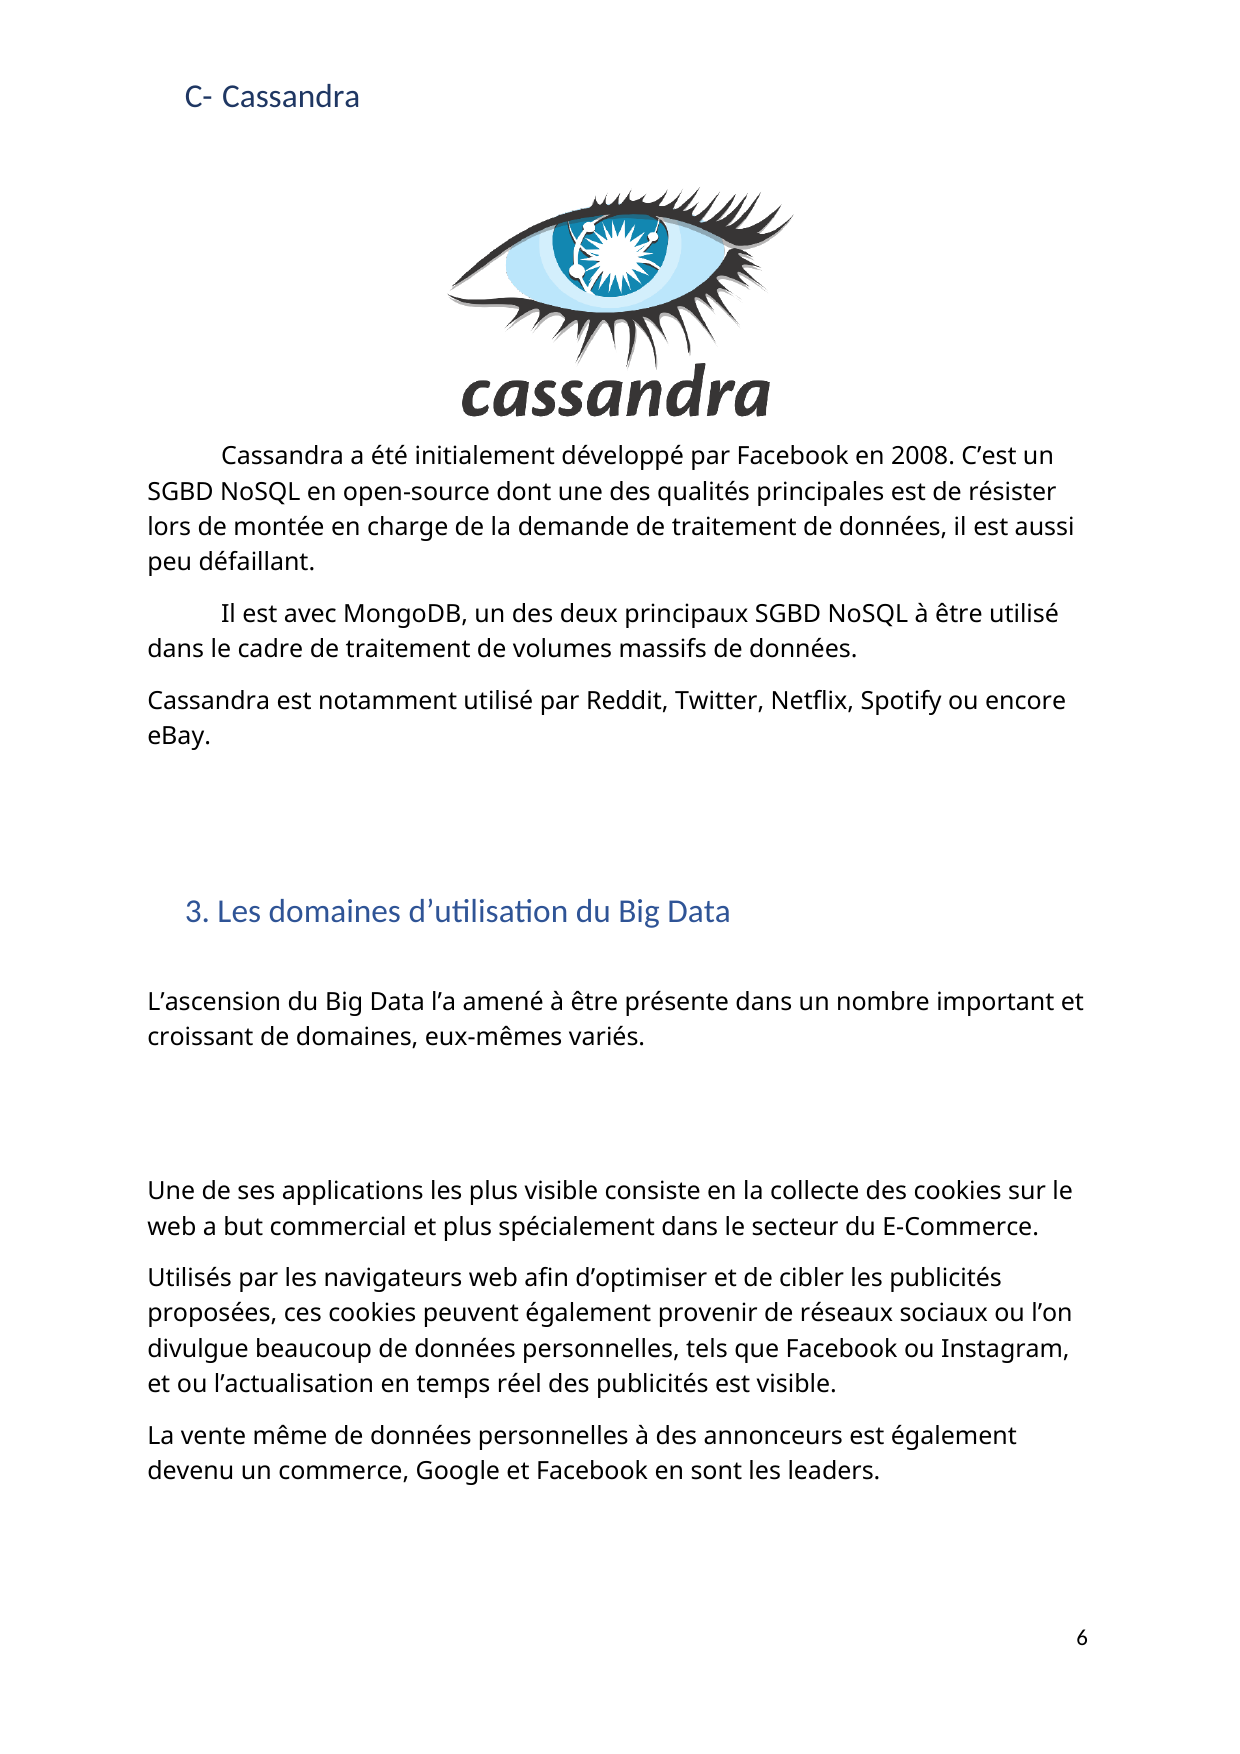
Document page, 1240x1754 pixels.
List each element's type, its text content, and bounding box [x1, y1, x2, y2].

subtitle C- Cassandra [184, 75, 1136, 116]
text Une de ses applications les plus visible consiste en la collecte des cookies sur le web a but commercial et plus spécialement dans le secteur du E-Commerce. [147, 1173, 1092, 1242]
text Cassandra a été initialement développé par Facebook en 2008. C’est un SGBD NoSQL en open-source dont une des qualités principales est de résister lors de montée en charge de la demande de traitement de données, il est aussi peu défaillant. [147, 438, 1092, 578]
text Cassandra est notamment utilisé par Reddit, Twitter, Netflix, Spotify ou encore eBay. [147, 682, 1092, 752]
subtitle 3. Les domaines d’utilisation du Big Data [184, 890, 1136, 931]
text Il est avec MongoDB, un des deux principaux SGBD NoSQL à être utilisé dans le cadre de traitement de volumes massifs de données. [147, 595, 1092, 665]
text La vente même de données personnelles à des annonceurs est également devenu un commerce, Google et Facebook en sont les leaders. [147, 1417, 1092, 1487]
text L’ascension du Big Data l’a amené à être présente dans un nombre important et croissant de domaines, eux-mêmes variés. [147, 983, 1092, 1053]
text Utilisés par les navigateurs web afin d’optimiser et de cibler les publicités proposées, ces cookies peuvent également provenir de réseaux sociaux ou l’on divulgue beaucoup de données personnelles, tels que Facebook ou Instagram, et ou l’actualisation en temps réel des publicités est visible. [147, 1259, 1092, 1400]
